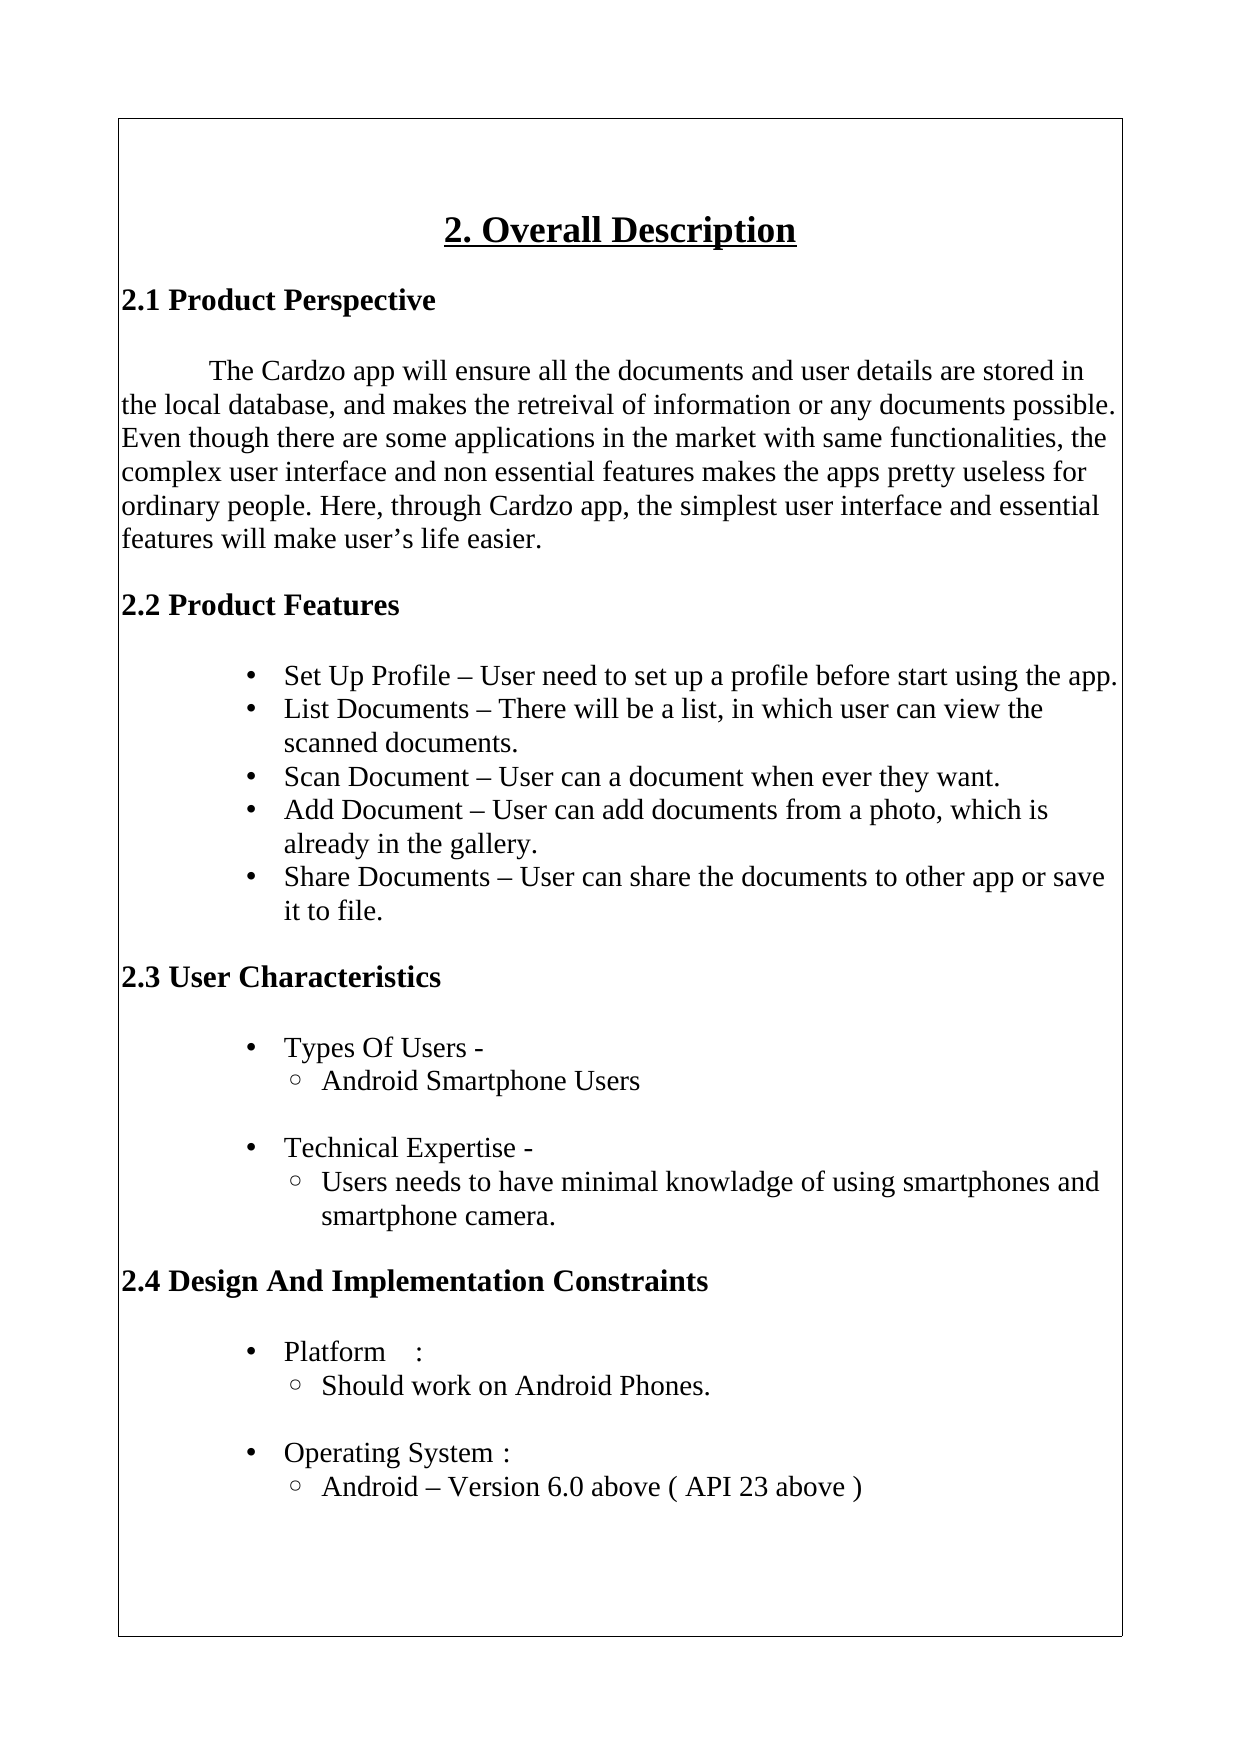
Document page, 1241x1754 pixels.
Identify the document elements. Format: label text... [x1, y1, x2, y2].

list Share Documents – User can share the documents to other app or save it to file. [246, 859, 1119, 927]
list Scan Document – User can a document when ever they want. [246, 759, 1119, 792]
text The Cardzo app will ensure all the documents and user details are stored in the local database, and makes the retreival of information or any documents possible. Even though there are some applications in the market with same functionalities, the complex user interface and non essential features makes the apps pretty useless for ordinary people. Here, through Cardzo app, the simplest user interface and essential features will make user’s life easier. [121, 353, 1119, 555]
list Set Up Profile – User need to set up a profile before start using the app. [246, 658, 1119, 691]
list Should work on Android Phones. [284, 1368, 1119, 1402]
text 2.1 Product Perspective [121, 282, 1119, 318]
list Types Of Users - [246, 1030, 1119, 1063]
text 2.4 Design And Implementation Constraints [121, 1262, 1119, 1298]
list Android Smartphone Users [284, 1063, 1119, 1097]
list Platform : [246, 1334, 1119, 1368]
list Android – Version 6.0 above ( API 23 above ) [284, 1469, 1119, 1502]
list Technical Expertise - [246, 1131, 1119, 1164]
list Operating System : [246, 1435, 1119, 1469]
list List Documents – There will be a list, in which user can view the scanned documents. [246, 691, 1119, 759]
text 2. Overall Description [121, 207, 1119, 251]
list Users needs to have minimal knowladge of using smartphones and smartphone camera. [284, 1164, 1119, 1231]
text 2.3 User Characteristics [121, 958, 1119, 994]
list Add Document – User can add documents from a photo, which is already in the gallery. [246, 792, 1119, 859]
text 2.2 Product Features [121, 586, 1119, 622]
